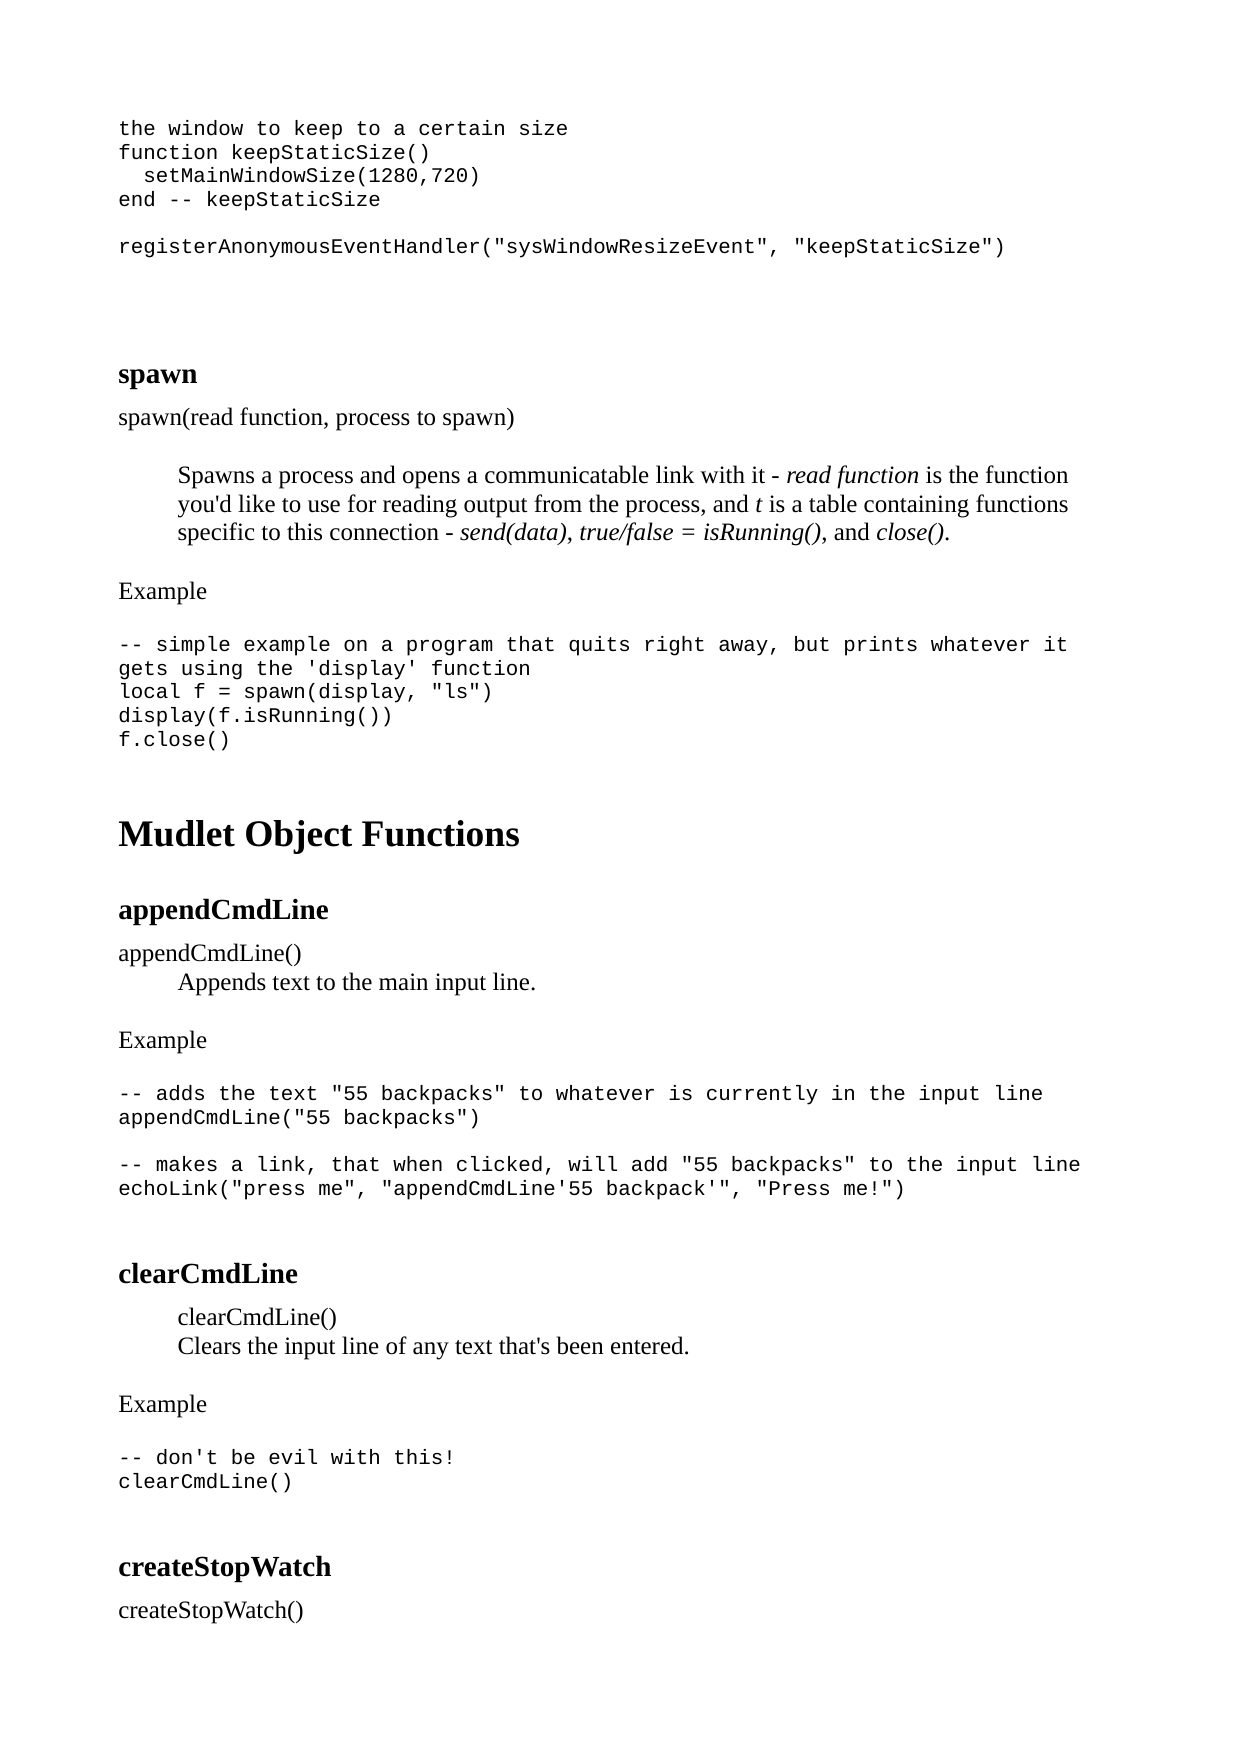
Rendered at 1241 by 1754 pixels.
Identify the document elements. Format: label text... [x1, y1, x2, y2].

list Clears the input line of any text that's been entered. [177, 1331, 1122, 1359]
subtitle Example [118, 576, 1122, 604]
text -- makes a link, that when clicked, will add "55 backpacks" to the input line [118, 1154, 1122, 1178]
subtitle createStopWatch [118, 1549, 1122, 1583]
text local f = spawn(display, "ls") [118, 681, 1122, 705]
text -- don't be evil with this! [118, 1447, 1122, 1471]
subtitle Mudlet Object Functions [118, 811, 1122, 854]
text appendCmdLine("55 backpacks") [118, 1107, 1122, 1131]
text registerAnonymousEventHandler("sysWindowResizeEvent", "keepStaticSize") [118, 236, 1122, 260]
text -- adds the text "55 backpacks" to whatever is currently in the input line [118, 1083, 1122, 1107]
subtitle appendCmdLine [118, 892, 1122, 926]
text end -- keepStaticSize [118, 189, 1122, 213]
list clearCmdLine() [177, 1302, 1122, 1331]
subtitle createStopWatch() [118, 1595, 1122, 1624]
subtitle spawn [118, 356, 1122, 389]
text -- simple example on a program that quits right away, but prints whatever it gets using the 'display' function [118, 634, 1122, 681]
subtitle Example [118, 1389, 1122, 1418]
list Spawns a process and opens a communicatable link with it - read function is the function you'd like to use for reading output from the process, and t is a table containing functions specific to this connection - send(data), true/false = isRunning(), and close(). [177, 460, 1122, 546]
text echoLink("press me", "appendCmdLine'55 backpack'", "Press me!") [118, 1178, 1122, 1202]
text function keepStaticSize() [118, 142, 1122, 165]
subtitle clearCmdLine [118, 1256, 1122, 1289]
text clearCmdLine() [118, 1471, 1122, 1494]
subtitle spawn(read function, process to spawn) [118, 402, 1122, 431]
text display(f.isRunning()) [118, 705, 1122, 728]
text the window to keep to a certain size [118, 118, 1122, 142]
text f.close() [118, 728, 1122, 752]
subtitle appendCmdLine() [118, 938, 1122, 967]
subtitle Example [118, 1025, 1122, 1054]
list Appends text to the main input line. [177, 967, 1122, 996]
text setMainWindowSize(1280,720) [118, 165, 1122, 189]
